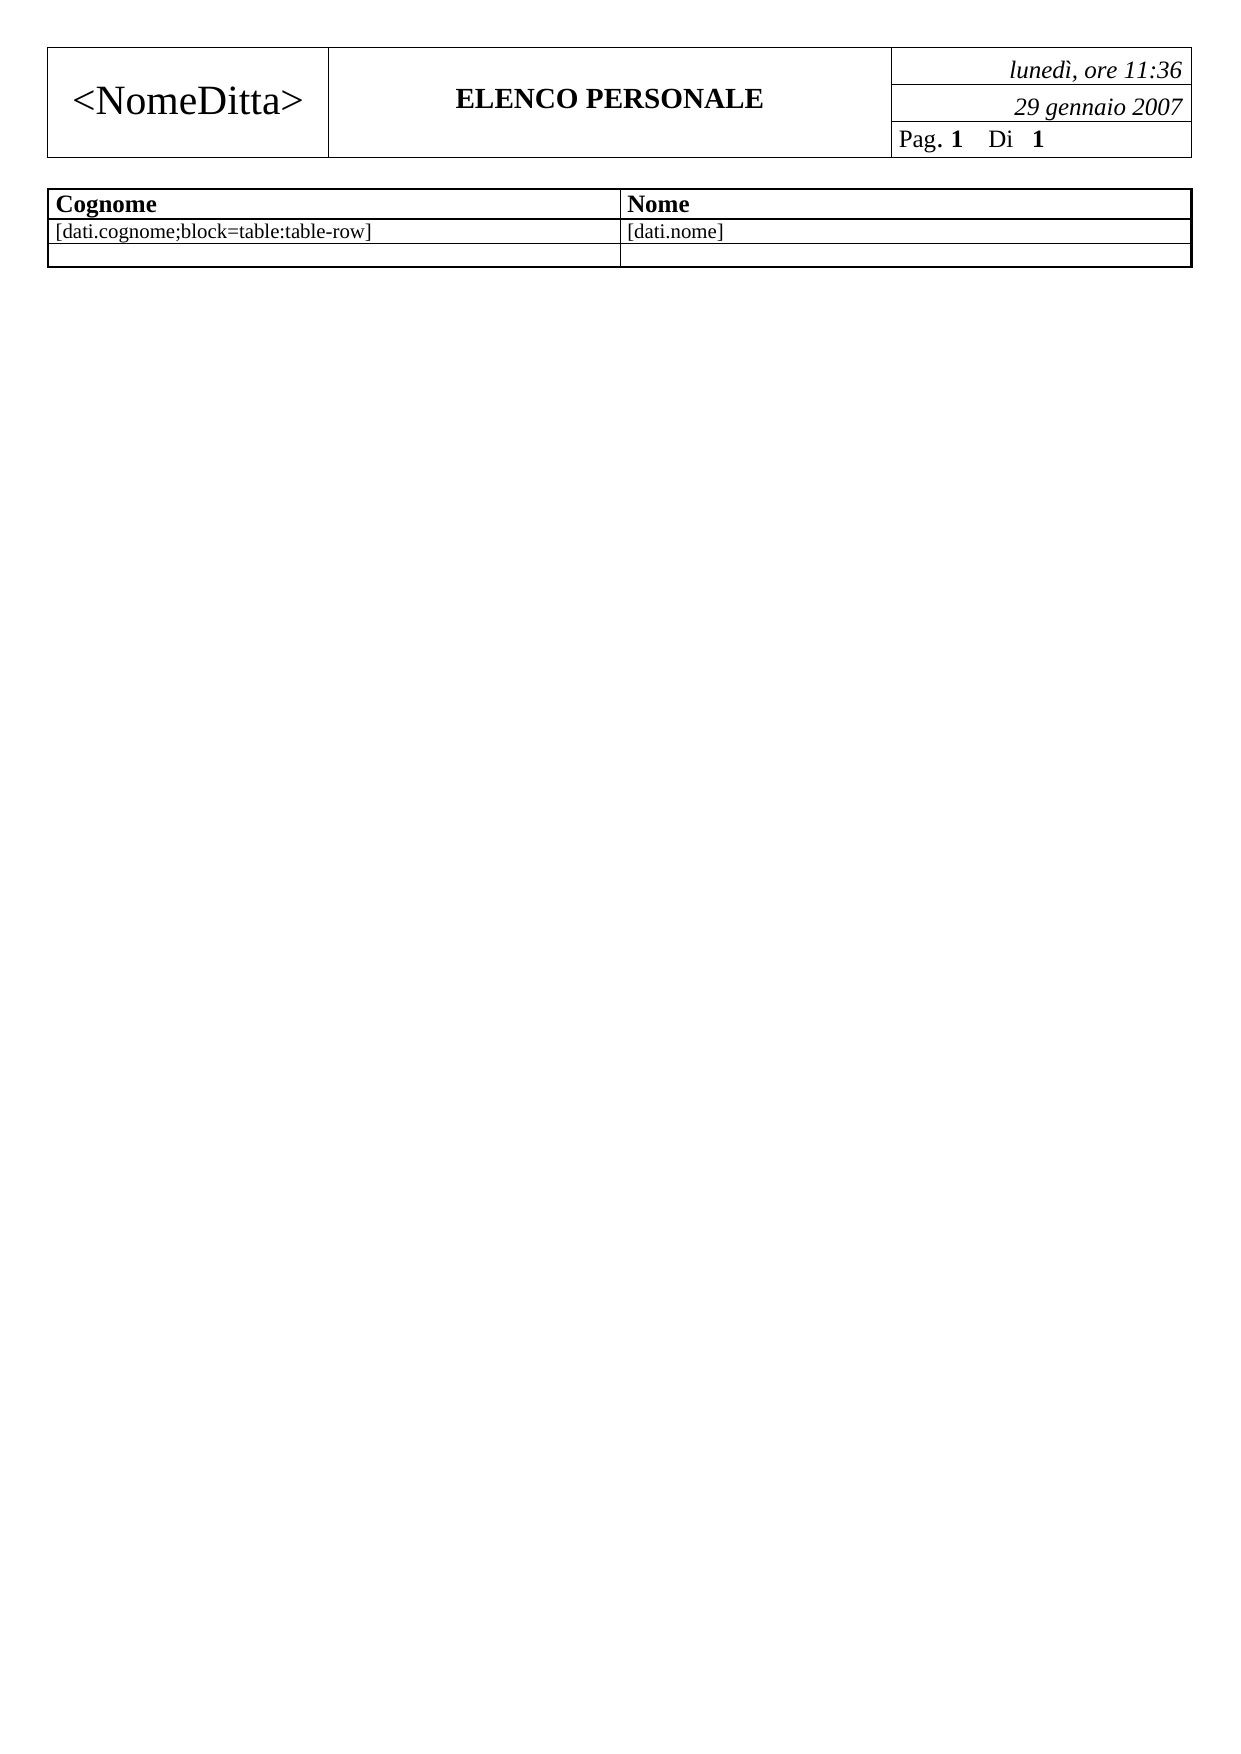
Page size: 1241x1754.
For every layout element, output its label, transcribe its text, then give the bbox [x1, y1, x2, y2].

table_cell [621, 244, 1190, 266]
table_header Cognome [49, 190, 620, 218]
table_header Nome [621, 190, 1190, 218]
table_cell [dati.nome] [621, 220, 1190, 243]
table_cell [49, 244, 620, 266]
table_cell [dati.cognome;block=table:table-row] [49, 220, 620, 243]
